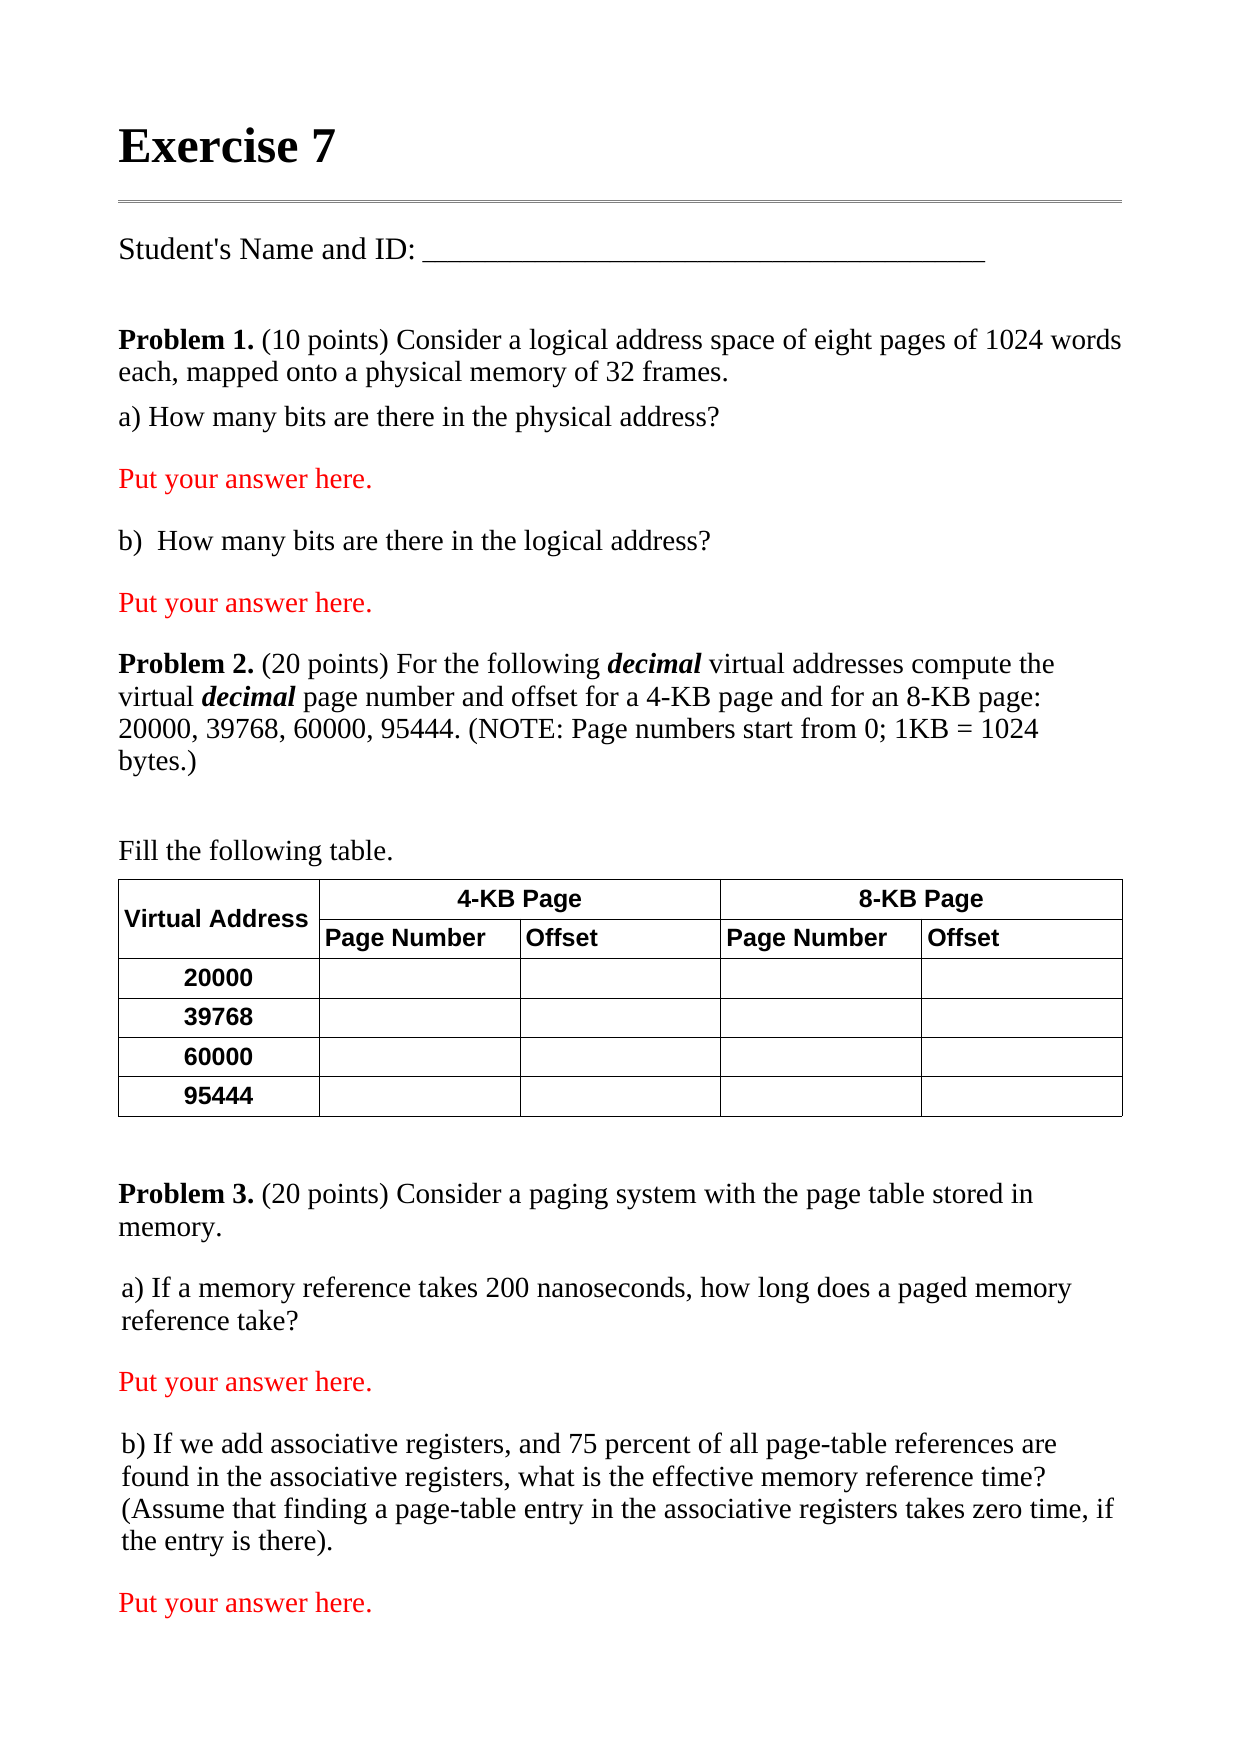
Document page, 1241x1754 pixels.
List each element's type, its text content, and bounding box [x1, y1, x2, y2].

table_cell [521, 1077, 720, 1116]
text Problem 1. (10 points) Consider a logical address space of eight pages of 1024 words each, mapped onto a physical memory of 32 frames. [118, 323, 1122, 388]
table_cell [320, 999, 520, 1037]
table_cell [521, 999, 720, 1037]
table_cell Offset [521, 920, 720, 958]
text b) If we add associative registers, and 75 percent of all page-table references are found in the associative registers, what is the effective memory reference time? (Assume that finding a page-table entry in the associative registers takes zero time, if the entry is there). [121, 1428, 1122, 1557]
text Problem 3. (20 points) Consider a paging system with the page table stored in memory. [118, 1178, 1122, 1242]
table_cell 95444 [119, 1077, 319, 1116]
table_header 8-KB Page [721, 880, 1122, 918]
text Put your answer here. [118, 462, 1122, 495]
text Exercise 7 [118, 118, 1122, 173]
text a) How many bits are there in the physical address? [118, 401, 1122, 433]
table_cell [320, 1077, 520, 1116]
table_cell [721, 999, 921, 1037]
table_cell [320, 1038, 520, 1076]
table_cell 60000 [119, 1038, 319, 1076]
table_cell [721, 1077, 921, 1116]
text Put your answer here. [118, 586, 1122, 618]
text b) How many bits are there in the logical address? [118, 524, 1122, 556]
table_cell [721, 959, 921, 997]
table_cell [922, 959, 1122, 997]
table_cell [922, 1077, 1122, 1116]
table_header Virtual Address [119, 880, 319, 958]
table_cell Page Number [721, 920, 921, 958]
table_cell 39768 [119, 999, 319, 1037]
text Student's Name and ID: _____________________________________________ [118, 232, 1122, 266]
table_cell [320, 959, 520, 997]
text Problem 2. (20 points) For the following decimal virtual addresses compute the virtual decimal page number and offset for a 4-KB page and for an 8-KB page: 20000, 39768, 60000, 95444. (NOTE: Page numbers start from 0; 1KB = 1024 bytes.) [118, 648, 1122, 777]
table_cell [521, 1038, 720, 1076]
text a) If a memory reference takes 200 nanoseconds, how long does a paged memory reference take? [121, 1272, 1122, 1336]
table_cell Offset [922, 920, 1122, 958]
table_header 4-KB Page [320, 880, 720, 918]
table_cell [721, 1038, 921, 1076]
table_cell [521, 959, 720, 997]
table_cell [922, 999, 1122, 1037]
table_cell [922, 1038, 1122, 1076]
text Fill the following table. [118, 834, 1122, 866]
table_cell 20000 [119, 959, 319, 997]
table_cell Page Number [320, 920, 520, 958]
text Put your answer here. [118, 1586, 1122, 1618]
text Put your answer here. [118, 1366, 1122, 1398]
